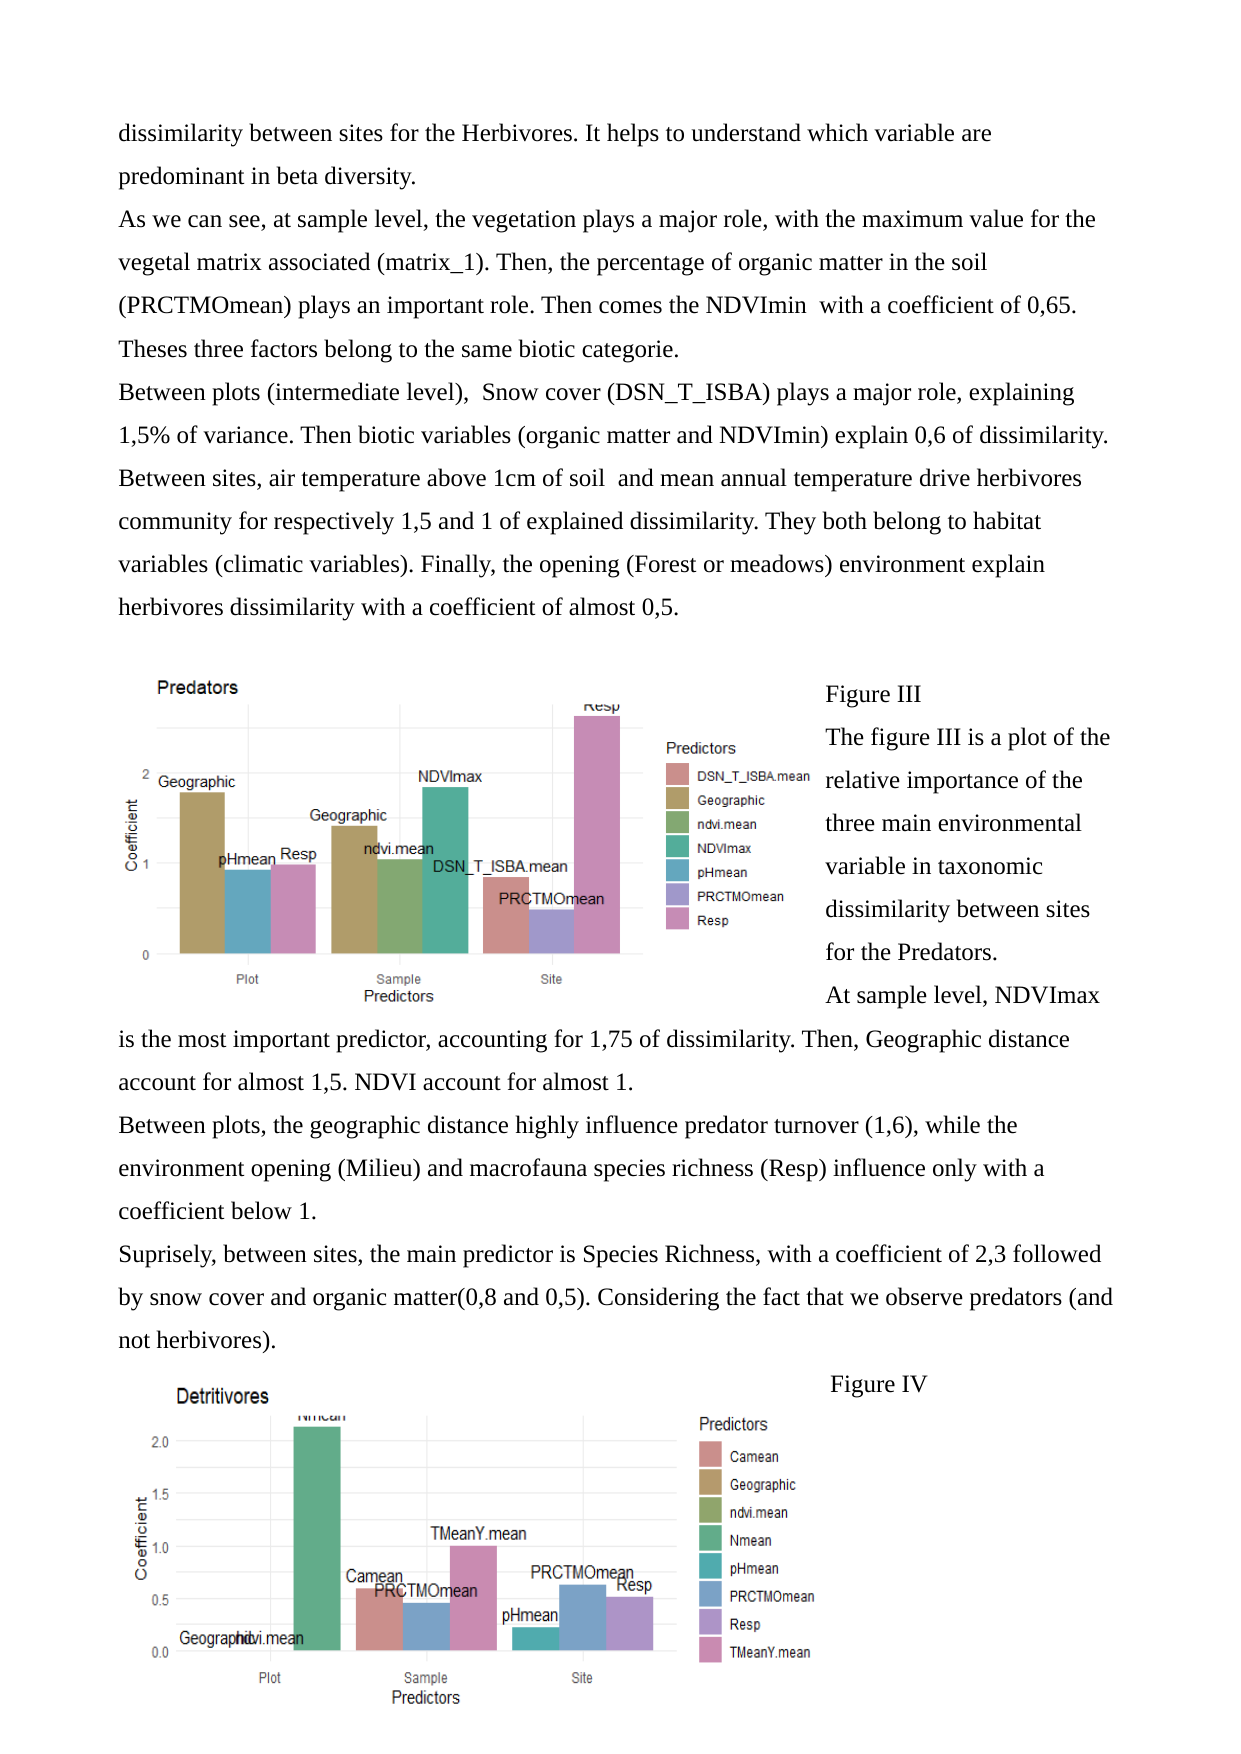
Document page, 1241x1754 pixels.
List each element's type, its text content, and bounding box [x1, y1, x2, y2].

text Suprisely, between sites, the main predictor is Species Richness, with a coefficient of 2,3 followed by snow cover and organic matter(0,8 and 0,5). Considering the fact that we observe predators (and not herbivores). [118, 1239, 1122, 1354]
text The figure III is a plot of the relative importance of the three main environmental variable in taxonomic dissimilarity between sites for the Predators. [826, 722, 1122, 966]
text Figure III [826, 679, 1122, 707]
text At sample level, NDVImax is the most important predictor, accounting for 1,75 of dissimilarity. Then, Geographic distance account for almost 1,5. NDVI account for almost 1. Between plots, the geographic distance highly influence predator turnover (1,6), while the environment opening (Milieu) and macrofauna species richness (Resp) influence only with a coefficient below 1. [118, 981, 1122, 1225]
picture [116, 671, 826, 1012]
text As we can see, at sample level, the vegetation plays a major role, with the maximum value for the vegetal matrix associated (matrix_1). Then, the percentage of organic matter in the soil (PRCTMOmean) plays an important role. Then comes the NDVImin with a coefficient of 0,65. Theses three factors belong to the same biotic categorie. [118, 204, 1122, 362]
picture [126, 1377, 830, 1716]
text Between plots (intermediate level), Snow cover (DSN_T_ISBA) plays a major role, explaining 1,5% of variance. Then biotic variables (organic matter and NDVImin) explain 0,6 of dissimilarity. [118, 377, 1122, 449]
text Between sites, air temperature above 1cm of soil and mean annual temperature drive herbivores community for respectively 1,5 and 1 of explained dissimilarity. They both belong to habitat variables (climatic variables). Finally, the opening (Forest or meadows) environment explain herbivores dissimilarity with a coefficient of almost 0,5. [118, 463, 1122, 621]
text dissimilarity between sites for the Herbivores. It helps to understand which variable are predominant in beta diversity. [118, 118, 1122, 190]
text Figure IV [118, 1369, 1122, 1397]
